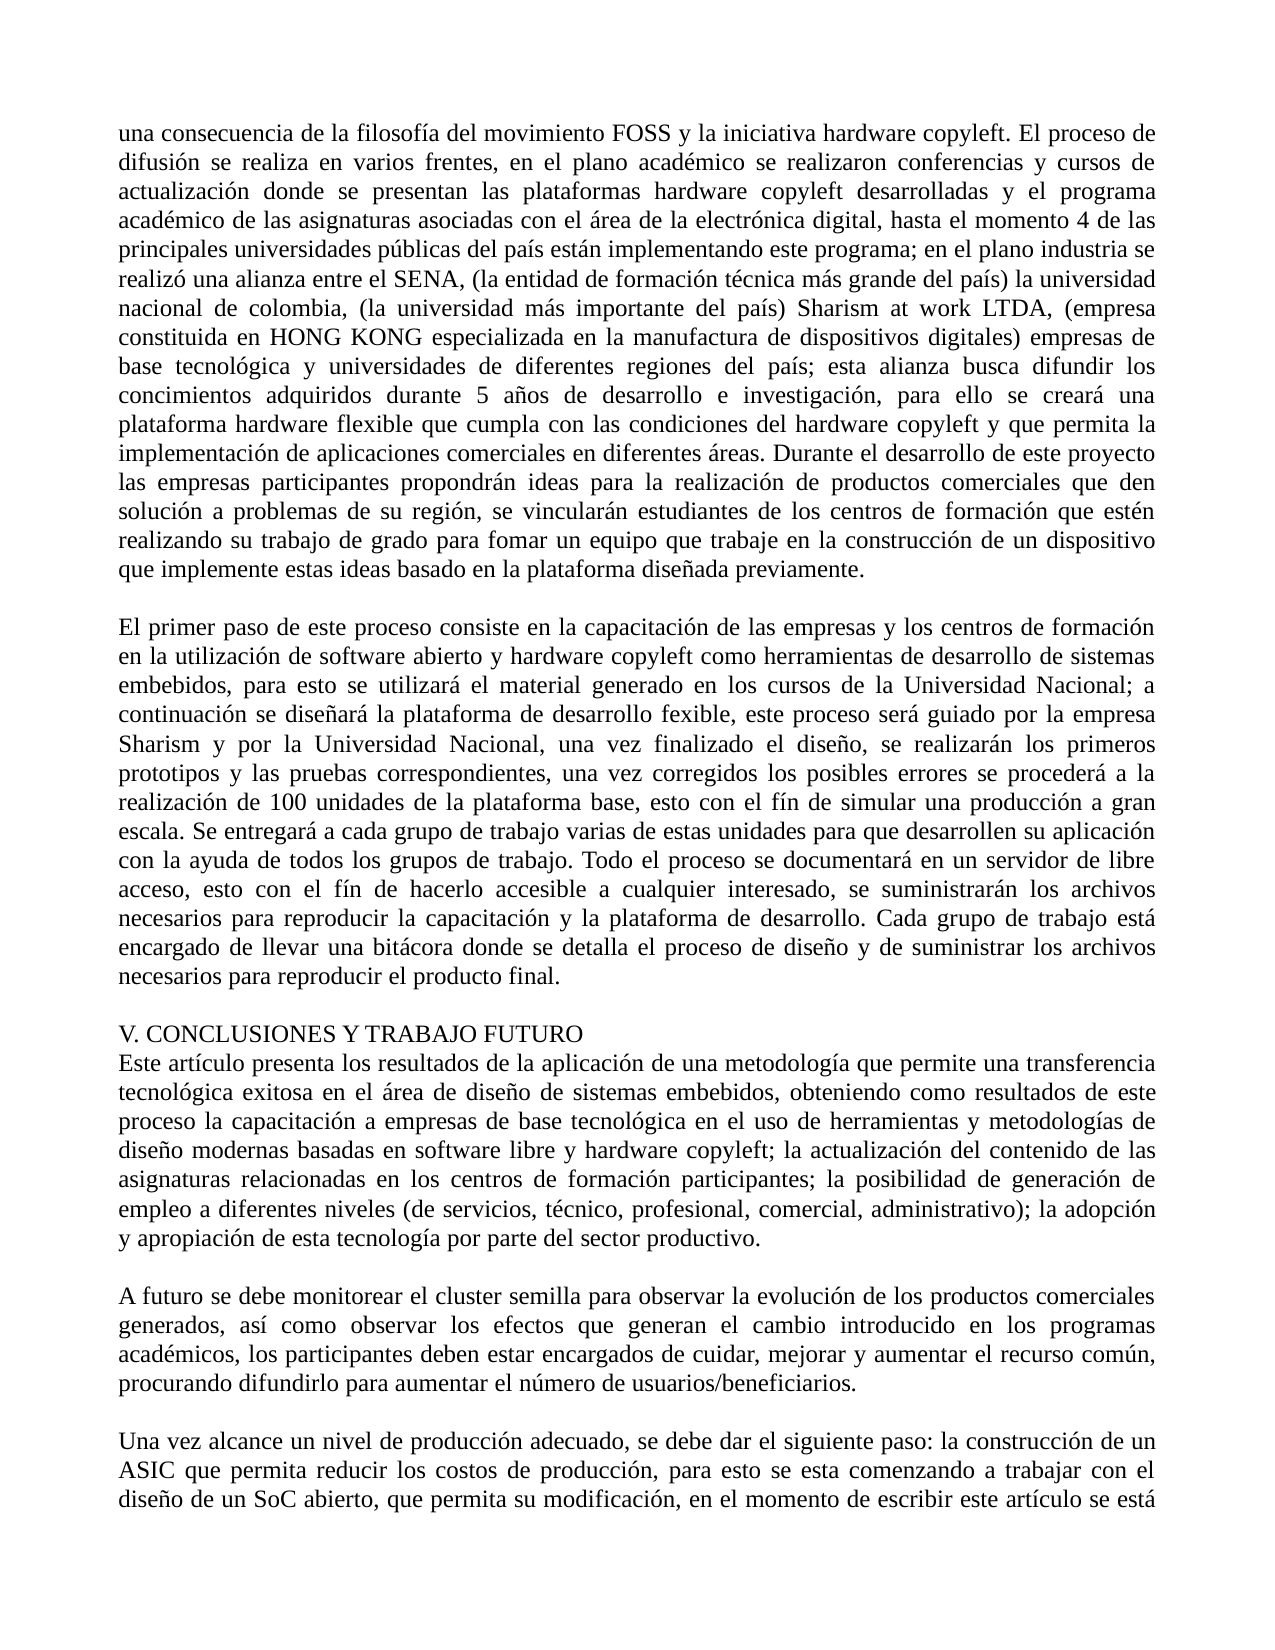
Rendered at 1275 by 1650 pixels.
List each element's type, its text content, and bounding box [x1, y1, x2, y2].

text una consecuencia de la filosofía del movimiento FOSS y la iniciativa hardware copyleft. El proceso de difusión se realiza en varios frentes, en el plano académico se realizaron conferencias y cursos de actualización donde se presentan las plataformas hardware copyleft desarrolladas y el programa académico de las asignaturas asociadas con el área de la electrónica digital, hasta el momento 4 de las principales universidades públicas del país están implementando este programa; en el plano industria se [118, 118, 1157, 263]
text Una vez alcance un nivel de producción adecuado, se debe dar el siguiente paso: la construcción de un ASIC que permita reducir los costos de producción, para esto se esta comenzando a trabajar con el diseño de un SoC abierto, que permita su modificación, en el momento de escribir este artículo se está [118, 1426, 1157, 1513]
text El primer paso de este proceso consiste en la capacitación de las empresas y los centros de formación en la utilización de software abierto y hardware copyleft como herramientas de desarrollo de sistemas embebidos, para esto se utilizará el material generado en los cursos de la Universidad Nacional; a continuación se diseñará la plataforma de desarrollo fexible, este proceso será guiado por la empresa Sharism y por la Universidad Nacional, una vez finalizado el diseño, se realizarán los primeros prototipos y las pruebas correspondientes, una vez corregidos los posibles errores se procederá a la realización de 100 unidades de la plataforma base, esto con el fín de simular una producción a gran escala. Se entregará a cada grupo de trabajo varias de estas unidades para que desarrollen su aplicación con la ayuda de todos los grupos de trabajo. Todo el proceso se documentará en un servidor de libre acceso, esto con el fín de hacerlo accesible a cualquier interesado, se suministrarán los archivos necesarios para reproducir la capacitación y la plataforma de desarrollo. Cada grupo de trabajo está encargado de llevar una bitácora donde se detalla el proceso de diseño y de suministrar los archivos necesarios para reproducir el producto final. [118, 612, 1157, 990]
text A futuro se debe monitorear el cluster semilla para observar la evolución de los productos comerciales generados, así como observar los efectos que generan el cambio introducido en los programas académicos, los participantes deben estar encargados de cuidar, mejorar y aumentar el recurso común, procurando difundirlo para aumentar el número de usuarios/beneficiarios. [118, 1281, 1157, 1397]
text realizó una alianza entre el SENA, (la entidad de formación técnica más grande del país) la universidad nacional de colombia, (la universidad más importante del país) Sharism at work LTDA, (empresa constituida en HONG KONG especializada en la manufactura de dispositivos digitales) empresas de base tecnológica y universidades de diferentes regiones del país; esta alianza busca difundir los concimientos adquiridos durante 5 años de desarrollo e investigación, para ello se creará una plataforma hardware flexible que cumpla con las condiciones del hardware copyleft y que permita la implementación de aplicaciones comerciales en diferentes áreas. Durante el desarrollo de este proyecto las empresas participantes propondrán ideas para la realización de productos comerciales que den solución a problemas de su región, se vincularán estudiantes de los centros de formación que estén realizando su trabajo de grado para fomar un equipo que trabaje en la construcción de un dispositivo que implemente estas ideas basado en la plataforma diseñada previamente. [118, 263, 1157, 583]
text V. CONCLUSIONES Y TRABAJO FUTURO [118, 1019, 1157, 1048]
text Este artículo presenta los resultados de la aplicación de una metodología que permite una transferencia tecnológica exitosa en el área de diseño de sistemas embebidos, obteniendo como resultados de este proceso la capacitación a empresas de base tecnológica en el uso de herramientas y metodologías de diseño modernas basadas en software libre y hardware copyleft; la actualización del contenido de las asignaturas relacionadas en los centros de formación participantes; la posibilidad de generación de empleo a diferentes niveles (de servicios, técnico, profesional, comercial, administrativo); la adopción y apropiación de esta tecnología por parte del sector productivo. [118, 1048, 1157, 1252]
